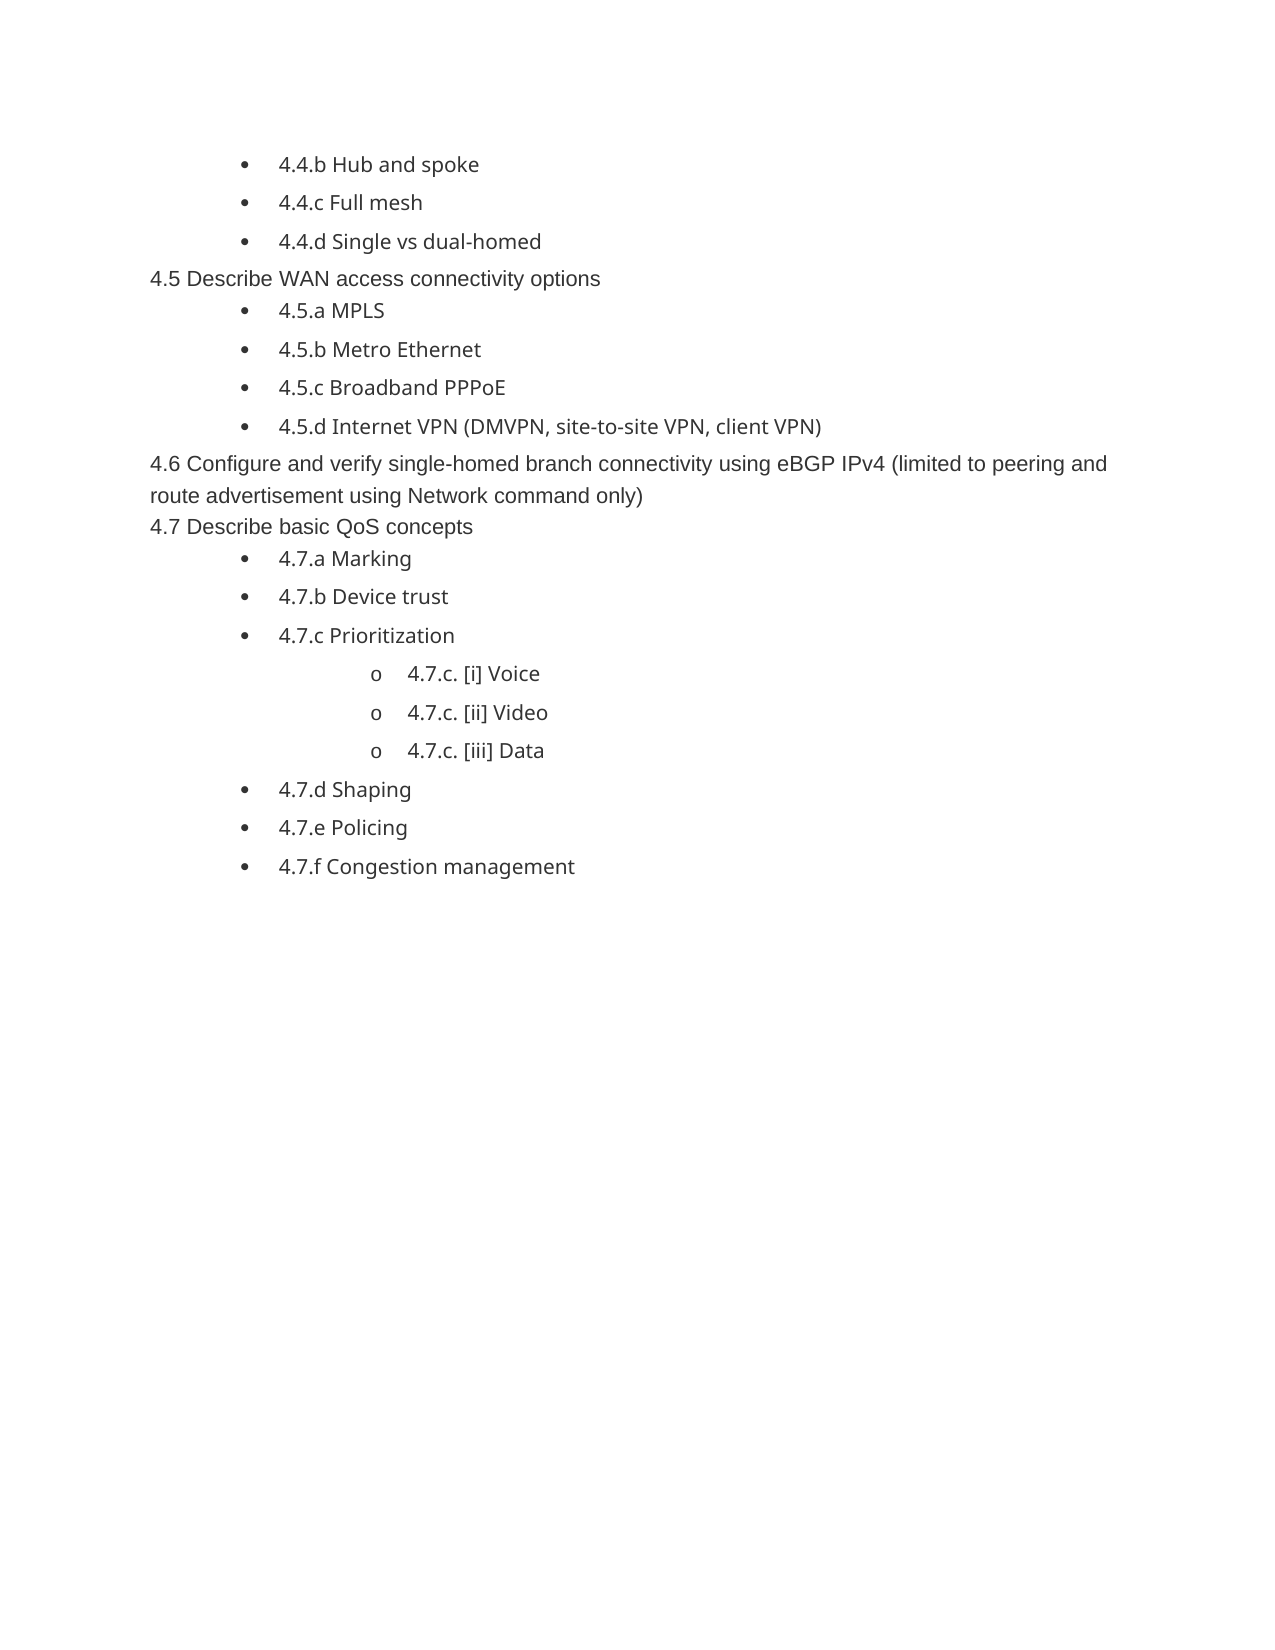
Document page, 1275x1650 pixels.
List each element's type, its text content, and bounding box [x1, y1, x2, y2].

list 4.7.c Prioritization [241, 621, 1125, 649]
text 4.7 Describe basic QoS concepts [150, 508, 1125, 539]
list 4.4.d Single vs dual-homed [241, 227, 1125, 255]
list 4.7.d Shaping [241, 775, 1125, 803]
list 4.7.c. [i] Voice [370, 659, 1125, 688]
list 4.4.c Full mesh [241, 188, 1125, 217]
list 4.7.c. [iii] Data [370, 736, 1125, 765]
text 4.6 Configure and verify single-homed branch connectivity using eBGP IPv4 (limited to peering and route advertisement using Network command only) [150, 445, 1125, 508]
list 4.5.c Broadband PPPoE [241, 373, 1125, 402]
list 4.7.b Device trust [241, 582, 1125, 611]
list 4.5.d Internet VPN (DMVPN, site-to-site VPN, client VPN) [241, 412, 1125, 440]
list 4.7.f Congestion management [241, 852, 1125, 880]
list 4.5.a MPLS [241, 297, 1125, 325]
list 4.7.a Marking [241, 544, 1125, 572]
list 4.4.b Hub and spoke [241, 150, 1125, 178]
list 4.7.e Policing [241, 813, 1125, 842]
list 4.7.c. [ii] Video [370, 698, 1125, 726]
list 4.5.b Metro Ethernet [241, 335, 1125, 363]
text 4.5 Describe WAN access connectivity options [150, 260, 1125, 292]
